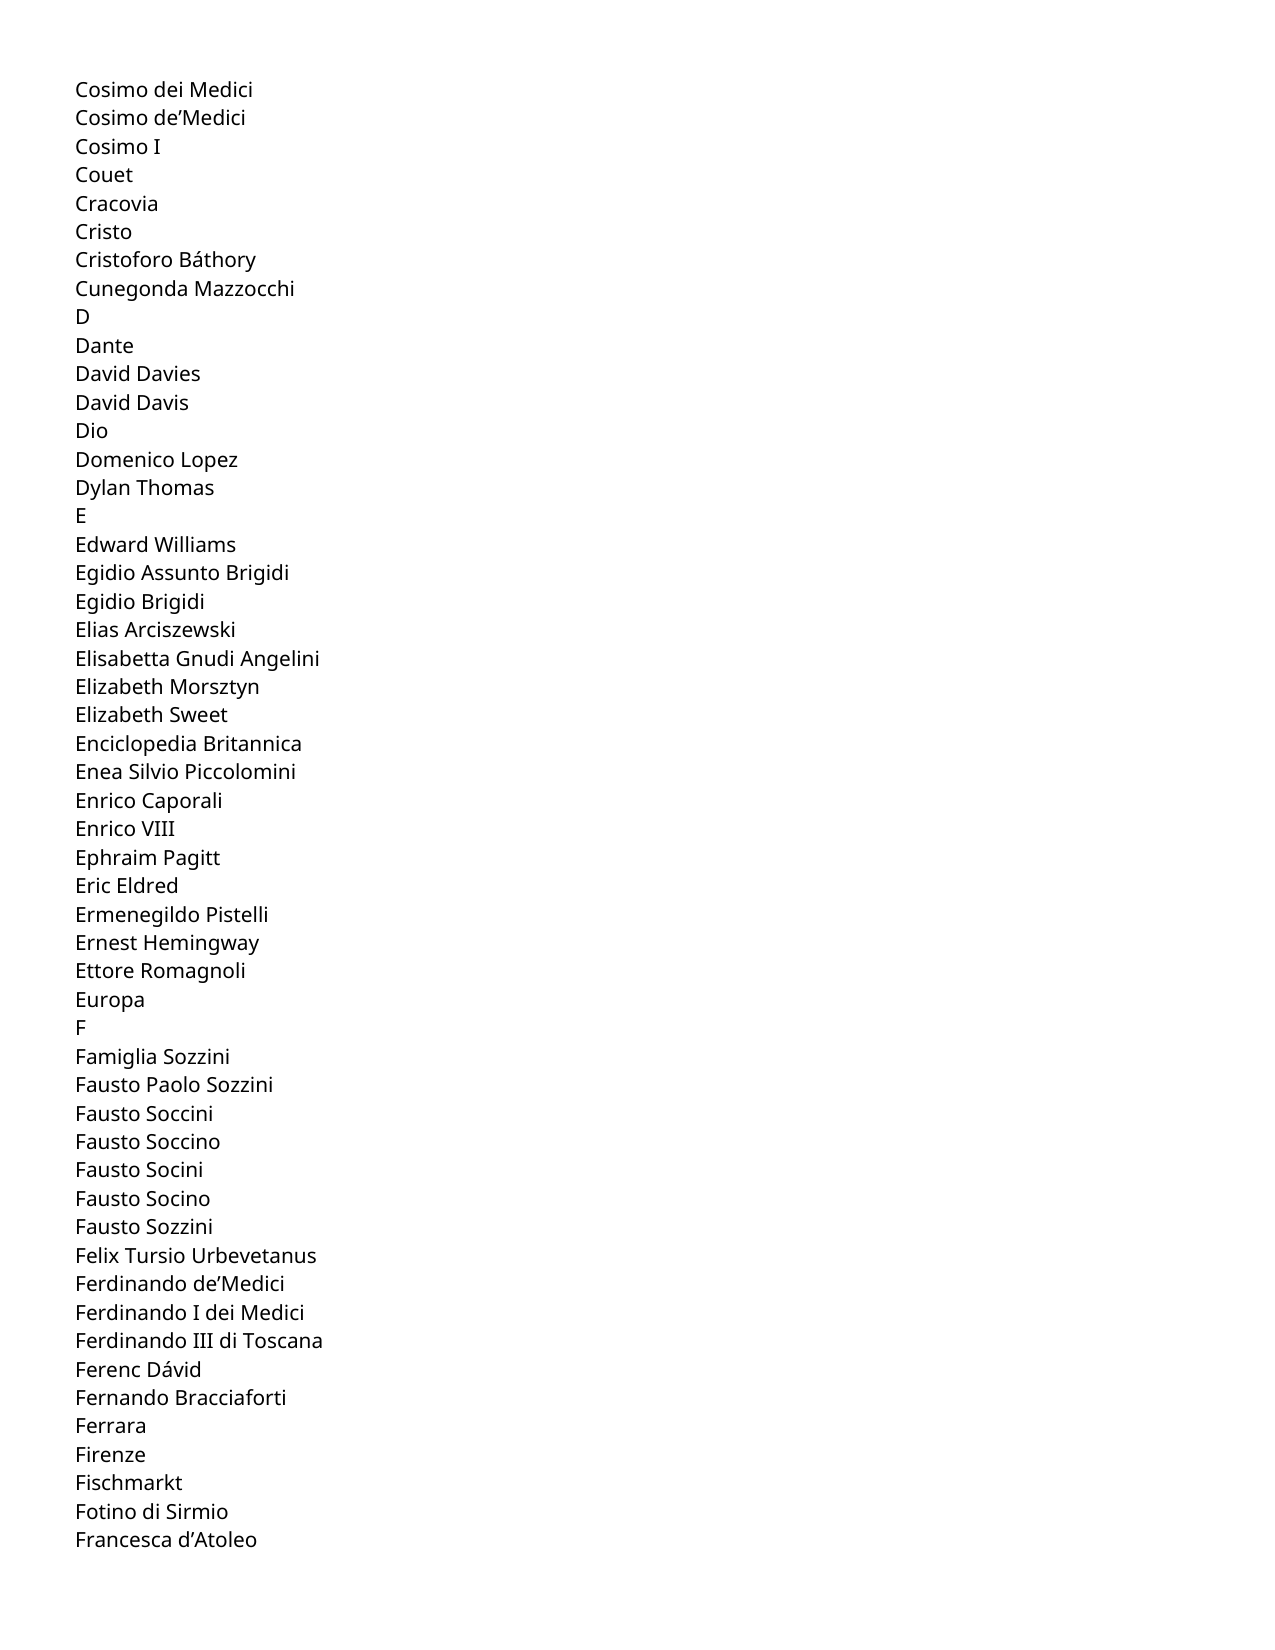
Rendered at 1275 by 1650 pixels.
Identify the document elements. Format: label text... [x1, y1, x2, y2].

text Eric Eldred [75, 871, 1200, 900]
text Ferdinando de’Medici [75, 1269, 1200, 1298]
text Enrico VIII [75, 814, 1200, 843]
text Ermenegildo Pistelli [75, 900, 1200, 928]
text Ferrara [75, 1412, 1200, 1440]
text Fausto Paolo Sozzini [75, 1070, 1200, 1099]
text Fausto Socino [75, 1184, 1200, 1212]
text Ferdinando I dei Medici [75, 1298, 1200, 1326]
text Felix Tursio Urbevetanus [75, 1241, 1200, 1269]
text Enciclopedia Britannica [75, 729, 1200, 757]
text Ephraim Pagitt [75, 843, 1200, 871]
text Cosimo I [75, 132, 1200, 160]
text Ferdinando III di Toscana [75, 1326, 1200, 1355]
text Elizabeth Morsztyn [75, 672, 1200, 701]
text Elizabeth Sweet [75, 701, 1200, 729]
text David Davies [75, 359, 1200, 388]
text Ettore Romagnoli [75, 957, 1200, 985]
text E [75, 502, 1200, 530]
text Cosimo de’Medici [75, 103, 1200, 132]
text Fausto Sozzini [75, 1212, 1200, 1241]
text Enrico Caporali [75, 786, 1200, 814]
text Fotino di Sirmio [75, 1497, 1200, 1525]
text Cunegonda Mazzocchi [75, 274, 1200, 302]
text Cristo [75, 217, 1200, 246]
text Fischmarkt [75, 1468, 1200, 1497]
text Fausto Socini [75, 1156, 1200, 1184]
text D [75, 302, 1200, 331]
text Dio [75, 416, 1200, 445]
text Ernest Hemingway [75, 928, 1200, 957]
text Elisabetta Gnudi Angelini [75, 644, 1200, 672]
text Egidio Brigidi [75, 587, 1200, 615]
text Cracovia [75, 189, 1200, 217]
text Firenze [75, 1440, 1200, 1468]
text Ferenc Dávid [75, 1355, 1200, 1383]
text Enea Silvio Piccolomini [75, 757, 1200, 786]
text Cristoforo Báthory [75, 246, 1200, 274]
text Edward Williams [75, 530, 1200, 558]
text Europa [75, 985, 1200, 1013]
text Elias Arciszewski [75, 615, 1200, 644]
text Cosimo dei Medici [75, 75, 1200, 103]
text Domenico Lopez [75, 445, 1200, 473]
text Dylan Thomas [75, 473, 1200, 502]
text David Davis [75, 388, 1200, 416]
text Couet [75, 160, 1200, 189]
text Fausto Soccino [75, 1127, 1200, 1156]
text Egidio Assunto Brigidi [75, 558, 1200, 587]
text Dante [75, 331, 1200, 359]
text Famiglia Sozzini [75, 1042, 1200, 1070]
text F [75, 1013, 1200, 1042]
text Fernando Bracciaforti [75, 1383, 1200, 1412]
text Fausto Soccini [75, 1099, 1200, 1127]
text Francesca d’Atoleo [75, 1525, 1200, 1554]
